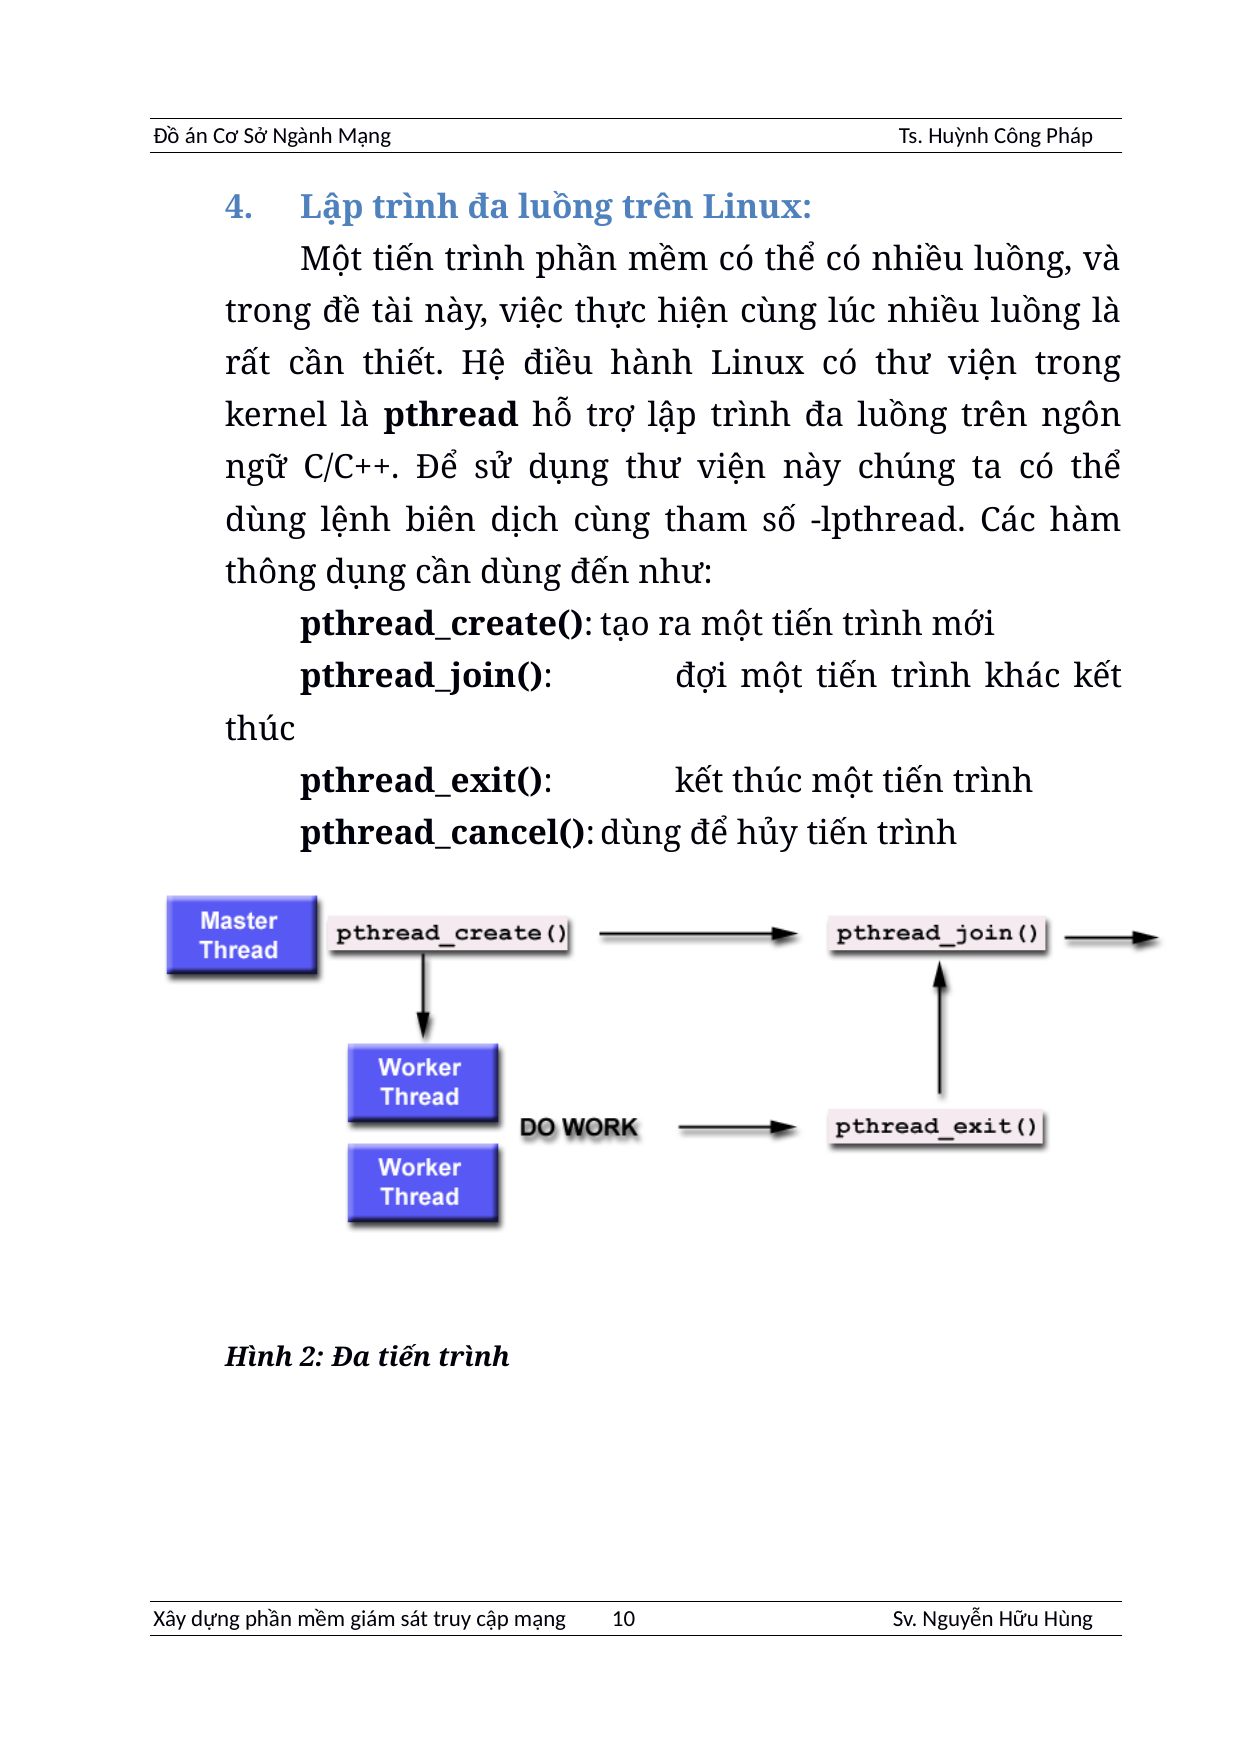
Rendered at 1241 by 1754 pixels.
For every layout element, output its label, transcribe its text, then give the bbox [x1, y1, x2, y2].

list Một tiến trình phần mềm có thể có nhiều luồng, và trong đề tài này, việc thực hiện cùng lúc nhiều luồng là rất cần thiết. Hệ điều hành Linux có thư viện trong kernel là pthread hỗ trợ lập trình đa luồng trên ngôn ngữ C/C++. Để sử dụng thư viện này chúng ta có thể dùng lệnh biên dịch cùng tham số -lpthread. Các hàm thông dụng cần dùng đến như: [225, 234, 1122, 593]
picture [163, 893, 1168, 1237]
list pthread_cancel(): dùng để hủy tiến trình [225, 809, 1122, 854]
subtitle 4. Lập trình đa luồng trên Linux: [187, 182, 1122, 228]
list pthread_create(): tạo ra một tiến trình mới [225, 600, 1122, 645]
list pthread_join(): đợi một tiến trình khác kết thúc [225, 652, 1122, 750]
list pthread_exit(): kết thúc một tiến trình [225, 756, 1122, 802]
list Hình 2: Đa tiến trình [225, 1337, 1122, 1374]
